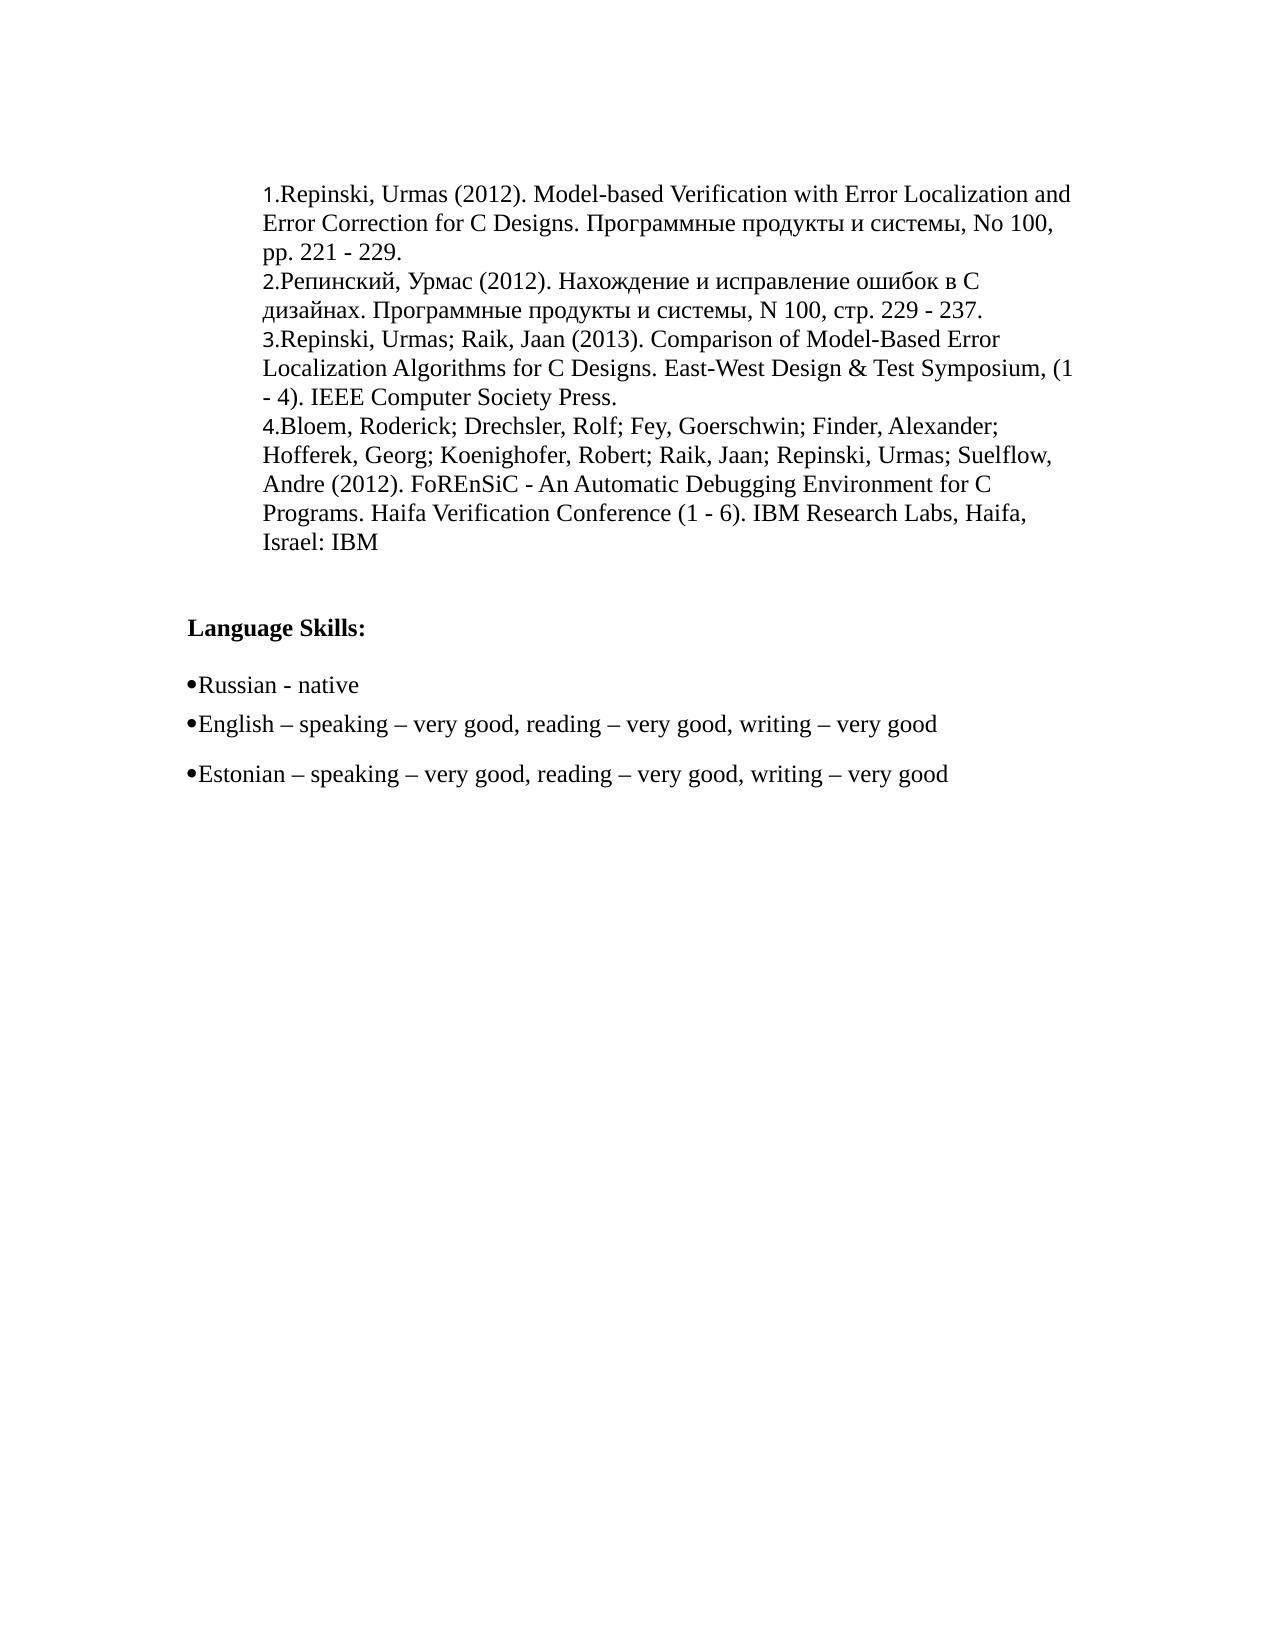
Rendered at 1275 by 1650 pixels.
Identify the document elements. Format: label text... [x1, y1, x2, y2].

list Bloem, Roderick; Drechsler, Rolf; Fey, Goerschwin; Finder, Alexander; Hofferek, Georg; Koenighofer, Robert; Raik, Jaan; Repinski, Urmas; Suelflow, Andre (2012). FoREnSiC - An Automatic Debugging Environment for C Programs. Haifa Verification Conference (1 - 6). IBM Research Labs, Haifa, Israel: IBM [262, 411, 1087, 555]
list Repinski, Urmas (2012). Model-based Verification with Error Localization and Error Correction for C Designs. Программные продукты и системы, No 100, pp. 221 - 229. [262, 179, 1087, 266]
list Russian - native [187, 670, 1087, 699]
text Language Skills: [187, 613, 1087, 642]
list English – speaking – very good, reading – very good, writing – very good [187, 709, 1087, 738]
list Estonian – speaking – very good, reading – very good, writing – very good [187, 759, 1087, 788]
list Repinski, Urmas; Raik, Jaan (2013). Comparison of Model-Based Error Localization Algorithms for C Designs. East-West Design & Test Symposium, (1 - 4). IEEE Computer Society Press. [262, 324, 1087, 411]
list Репинский, Урмас (2012). Нахождение и исправление ошибок в С дизайнах. Программные продукты и системы, N 100, стр. 229 - 237. [262, 266, 1087, 324]
